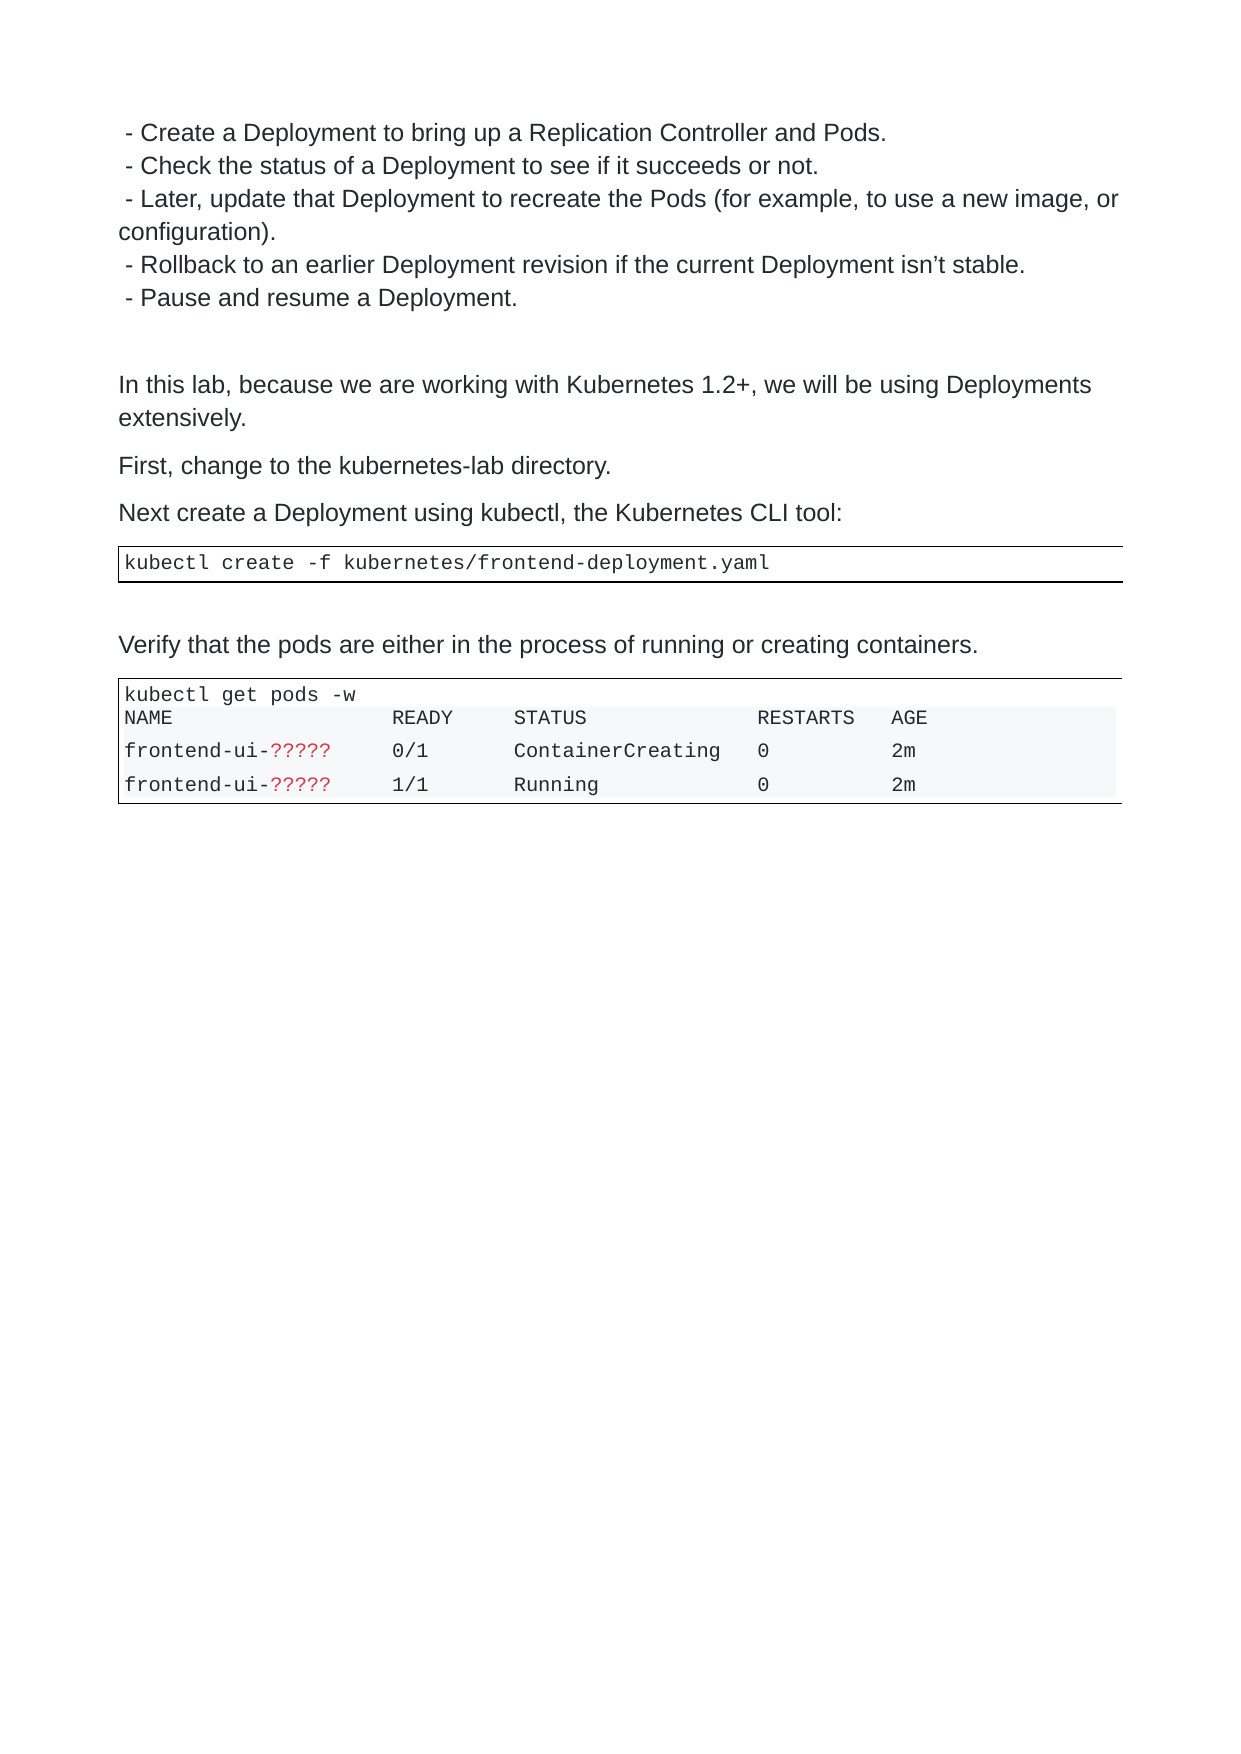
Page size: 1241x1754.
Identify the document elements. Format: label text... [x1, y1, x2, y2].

text - Create a Deployment to bring up a Replication Controller and Pods. [118, 118, 1122, 147]
text - Pause and resume a Deployment. [118, 283, 1122, 312]
text Verify that the pods are either in the process of running or creating containers. [118, 630, 1122, 659]
text Next create a Deployment using kubectl, the Kubernetes CLI tool: [118, 498, 1122, 527]
text - Check the status of a Deployment to see if it succeeds or not. [118, 151, 1122, 180]
table_header kubectl get pods -w NAME READY STATUS RESTARTS AGE frontend-ui-????? 0/1 ContainerCreating 0 2m frontend-ui-????? 1/1 Running 0 2m [119, 679, 1122, 803]
text First, change to the kubernetes-lab directory. [118, 451, 1122, 479]
text - Later, update that Deployment to recreate the Pods (for example, to use a new image, or configuration). [118, 184, 1122, 246]
text - Rollback to an earlier Deployment revision if the current Deployment isn’t stable. [118, 250, 1122, 279]
table_header kubectl create -f kubernetes/frontend-deployment.yaml [119, 547, 1123, 581]
text In this lab, because we are working with Kubernetes 1.2+, we will be using Deployments extensively. [118, 370, 1122, 432]
